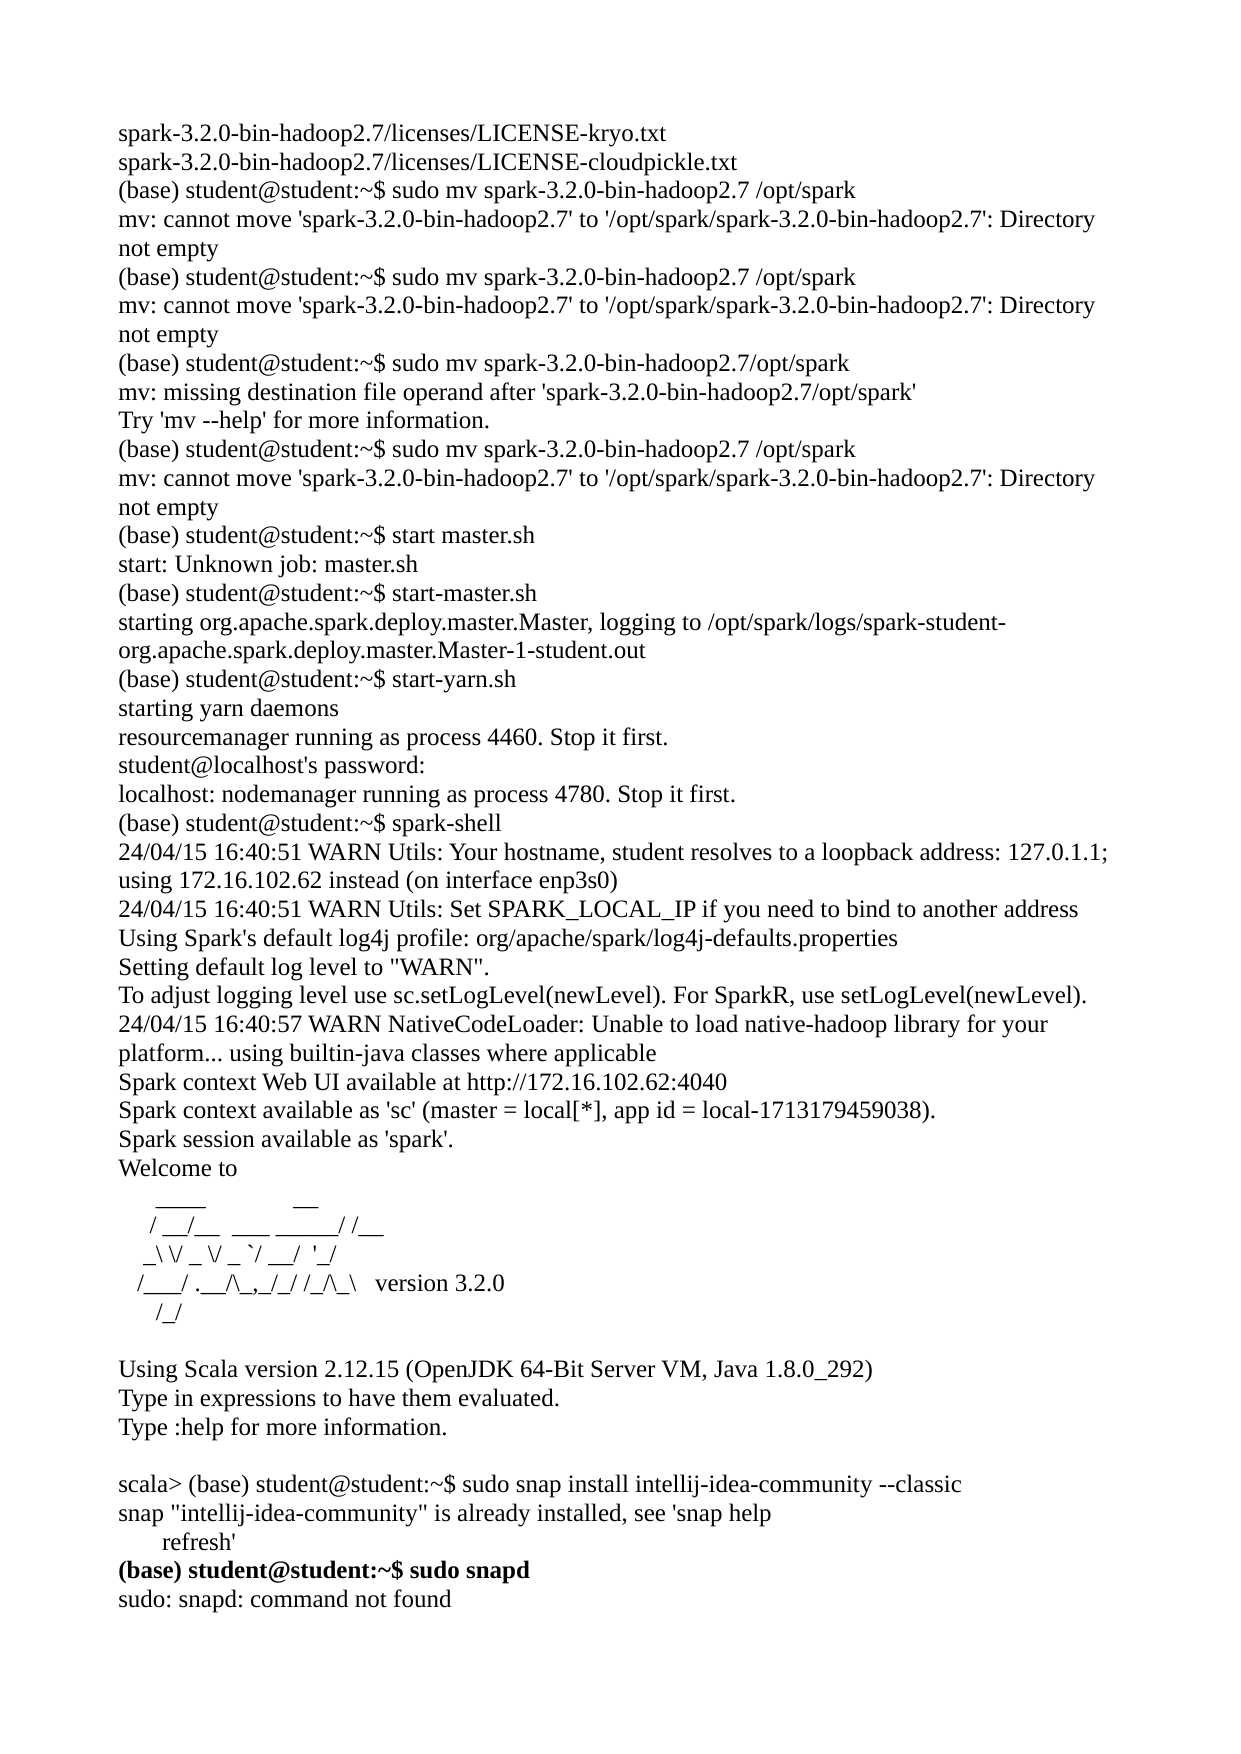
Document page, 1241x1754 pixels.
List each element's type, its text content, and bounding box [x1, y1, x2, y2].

text Using Scala version 2.12.15 (OpenJDK 64-Bit Server VM, Java 1.8.0_292) [118, 1354, 1122, 1383]
text starting org.apache.spark.deploy.master.Master, logging to /opt/spark/logs/spark-student-org.apache.spark.deploy.master.Master-1-student.out [118, 607, 1122, 664]
text mv: cannot move 'spark-3.2.0-bin-hadoop2.7' to '/opt/spark/spark-3.2.0-bin-hadoop2.7': Directory not empty [118, 463, 1122, 521]
text (base) student@student:~$ start-yarn.sh [118, 664, 1122, 693]
text (base) student@student:~$ sudo mv spark-3.2.0-bin-hadoop2.7/opt/spark [118, 348, 1122, 377]
text Type :help for more information. [118, 1412, 1122, 1441]
text spark-3.2.0-bin-hadoop2.7/licenses/LICENSE-cloudpickle.txt [118, 147, 1122, 176]
text Setting default log level to "WARN". [118, 952, 1122, 981]
text /_/ [118, 1297, 1122, 1326]
text localhost: nodemanager running as process 4780. Stop it first. [118, 779, 1122, 808]
text Type in expressions to have them evaluated. [118, 1383, 1122, 1412]
text 24/04/15 16:40:57 WARN NativeCodeLoader: Unable to load native-hadoop library for your platform... using builtin-java classes where applicable [118, 1009, 1122, 1067]
text Spark context available as 'sc' (master = local[*], app id = local-1713179459038). [118, 1096, 1122, 1124]
text mv: missing destination file operand after 'spark-3.2.0-bin-hadoop2.7/opt/spark' [118, 377, 1122, 406]
text start: Unknown job: master.sh [118, 549, 1122, 578]
text 24/04/15 16:40:51 WARN Utils: Your hostname, student resolves to a loopback address: 127.0.1.1; using 172.16.102.62 instead (on interface enp3s0) [118, 837, 1122, 894]
text mv: cannot move 'spark-3.2.0-bin-hadoop2.7' to '/opt/spark/spark-3.2.0-bin-hadoop2.7': Directory not empty [118, 291, 1122, 348]
text /___/ .__/\_,_/_/ /_/\_\ version 3.2.0 [118, 1268, 1122, 1297]
text Welcome to [118, 1153, 1122, 1182]
text Spark context Web UI available at http://172.16.102.62:4040 [118, 1067, 1122, 1096]
text Spark session available as 'spark'. [118, 1124, 1122, 1153]
text _\ \/ _ \/ _ `/ __/ '_/ [118, 1239, 1122, 1268]
text ____ __ [118, 1182, 1122, 1211]
text (base) student@student:~$ sudo mv spark-3.2.0-bin-hadoop2.7 /opt/spark [118, 434, 1122, 463]
text starting yarn daemons [118, 693, 1122, 722]
text (base) student@student:~$ start master.sh [118, 521, 1122, 549]
text Using Spark's default log4j profile: org/apache/spark/log4j-defaults.properties [118, 923, 1122, 952]
text mv: cannot move 'spark-3.2.0-bin-hadoop2.7' to '/opt/spark/spark-3.2.0-bin-hadoop2.7': Directory not empty [118, 204, 1122, 262]
text resourcemanager running as process 4460. Stop it first. [118, 722, 1122, 751]
text snap "intellij-idea-community" is already installed, see 'snap help [118, 1498, 1122, 1527]
text (base) student@student:~$ start-master.sh [118, 578, 1122, 607]
text spark-3.2.0-bin-hadoop2.7/licenses/LICENSE-kryo.txt [118, 118, 1122, 147]
text Try 'mv --help' for more information. [118, 406, 1122, 434]
text (base) student@student:~$ sudo snapd [118, 1556, 1122, 1584]
text (base) student@student:~$ spark-shell [118, 808, 1122, 837]
text refresh' [118, 1527, 1122, 1556]
text sudo: snapd: command not found [118, 1584, 1122, 1613]
text / __/__ ___ _____/ /__ [118, 1211, 1122, 1239]
text To adjust logging level use sc.setLogLevel(newLevel). For SparkR, use setLogLevel(newLevel). [118, 981, 1122, 1009]
text student@localhost's password: [118, 751, 1122, 779]
text scala> (base) student@student:~$ sudo snap install intellij-idea-community --classic [118, 1469, 1122, 1498]
text (base) student@student:~$ sudo mv spark-3.2.0-bin-hadoop2.7 /opt/spark [118, 262, 1122, 291]
text 24/04/15 16:40:51 WARN Utils: Set SPARK_LOCAL_IP if you need to bind to another address [118, 894, 1122, 923]
text (base) student@student:~$ sudo mv spark-3.2.0-bin-hadoop2.7 /opt/spark [118, 176, 1122, 204]
